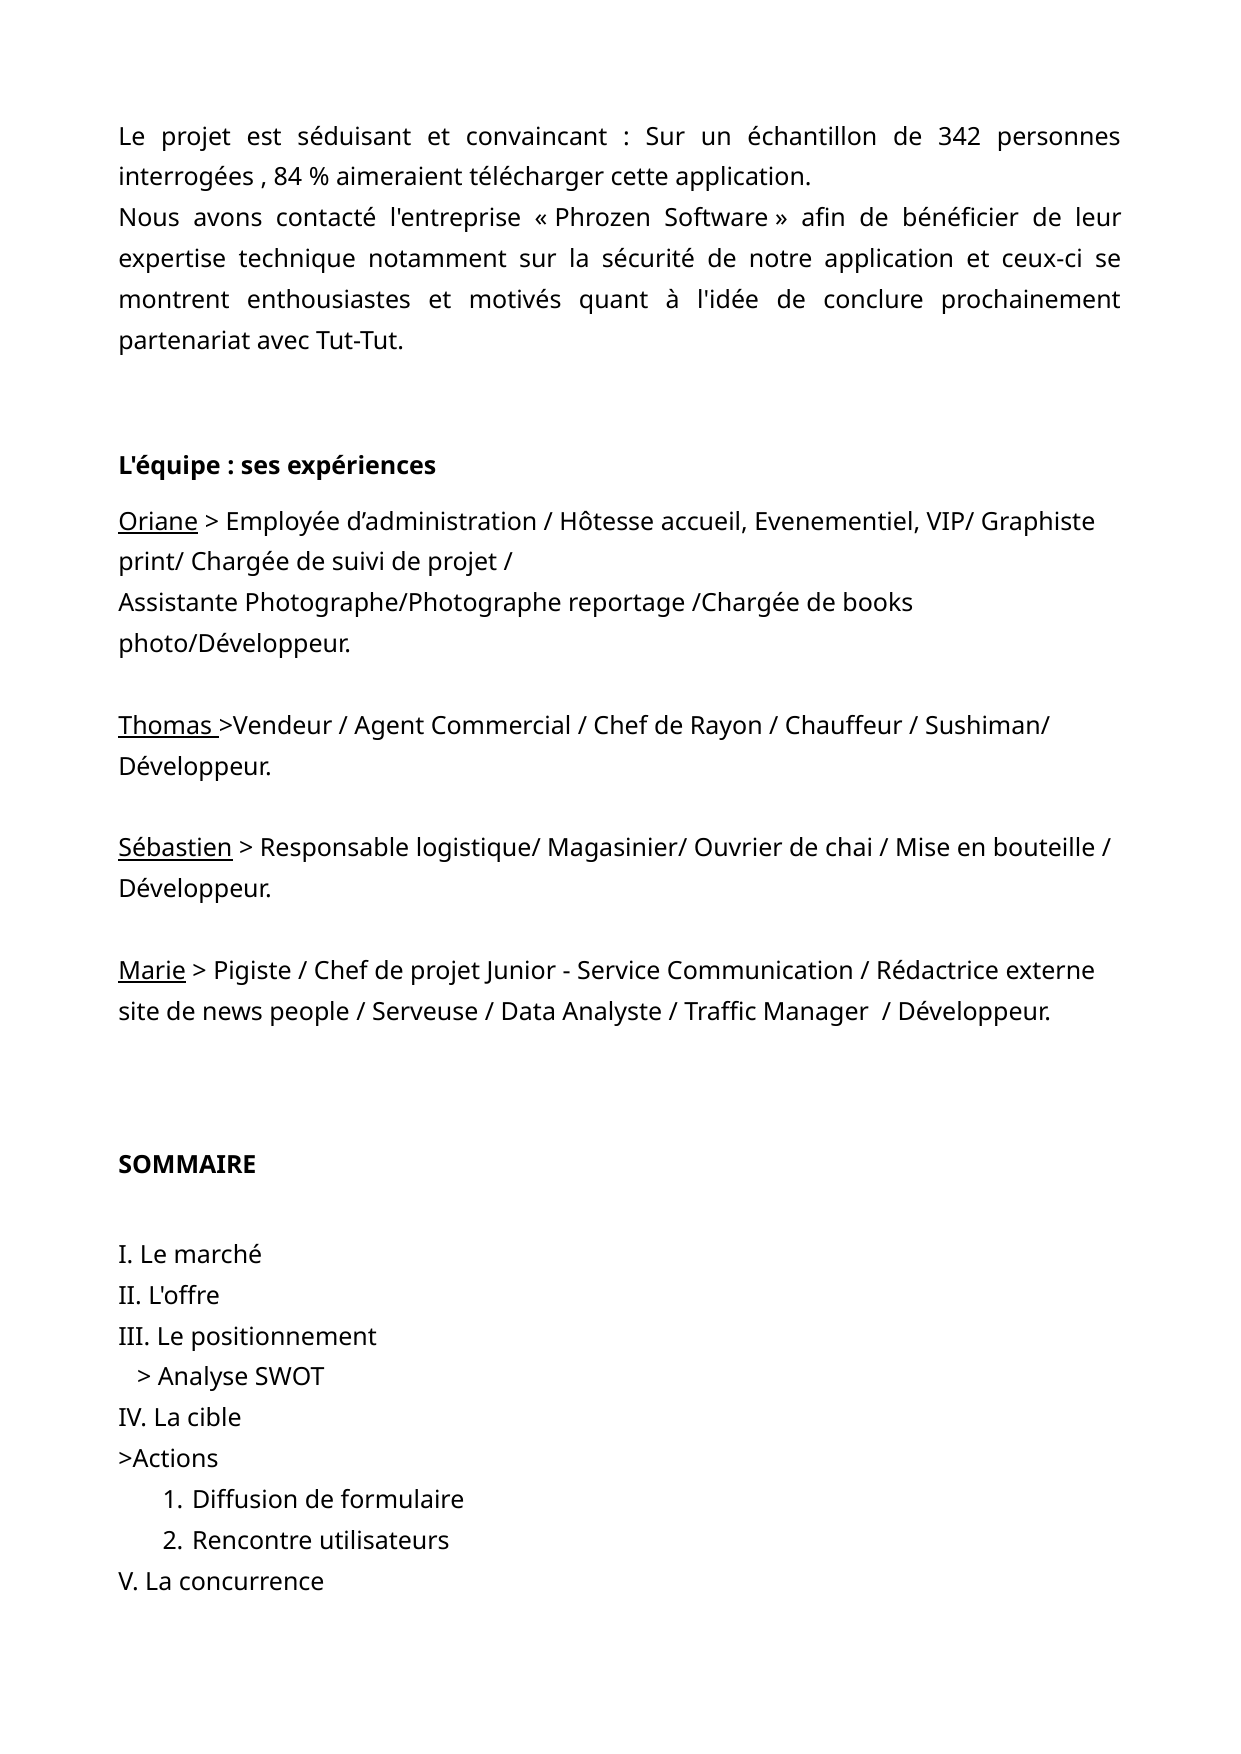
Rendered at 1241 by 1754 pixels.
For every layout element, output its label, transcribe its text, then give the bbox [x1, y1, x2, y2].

text >Actions [118, 1441, 1122, 1475]
text > Analyse SWOT [118, 1359, 1122, 1393]
text IV. La cible [118, 1400, 1122, 1434]
text L'équipe : ses expériences [118, 412, 1122, 482]
text Le projet est séduisant et convaincant : Sur un échantillon de 342 personnes interrogées , 84 % aimeraient télécharger cette application. [118, 118, 1122, 193]
text V. La concurrence [118, 1563, 1122, 1597]
text Marie > Pigiste / Chef de projet Junior - Service Communication / Rédactrice externe site de news people / Serveuse / Data Analyste / Traffic Manager / Développeur. [118, 952, 1122, 1027]
text I. Le marché [118, 1237, 1122, 1271]
text Sébastien > Responsable logistique/ Magasinier/ Ouvrier de chai / Mise en bouteille / Développeur. [118, 830, 1122, 905]
text SOMMAIRE [118, 1147, 1122, 1181]
text Assistante Photographe/Photographe reportage /Chargée de books photo/Développeur. [118, 585, 1122, 660]
text III. Le positionnement [118, 1318, 1122, 1352]
text II. L'offre [118, 1277, 1122, 1311]
text Thomas >Vendeur / Agent Commercial / Chef de Rayon / Chauffeur / Sushiman/ Développeur. [118, 707, 1122, 782]
text Oriane > Employée d’administration / Hôtesse accueil, Evenementiel, VIP/ Graphiste print/ Chargée de suivi de projet / [118, 503, 1122, 578]
list Rencontre utilisateurs [162, 1522, 1122, 1556]
list Diffusion de formulaire [162, 1482, 1122, 1516]
text Nous avons contacté l'entreprise « Phrozen Software » afin de bénéficier de leur expertise technique notamment sur la sécurité de notre application et ceux-ci se montrent enthousiastes et motivés quant à l'idée de conclure prochainement partenariat avec Tut-Tut. [118, 200, 1122, 356]
